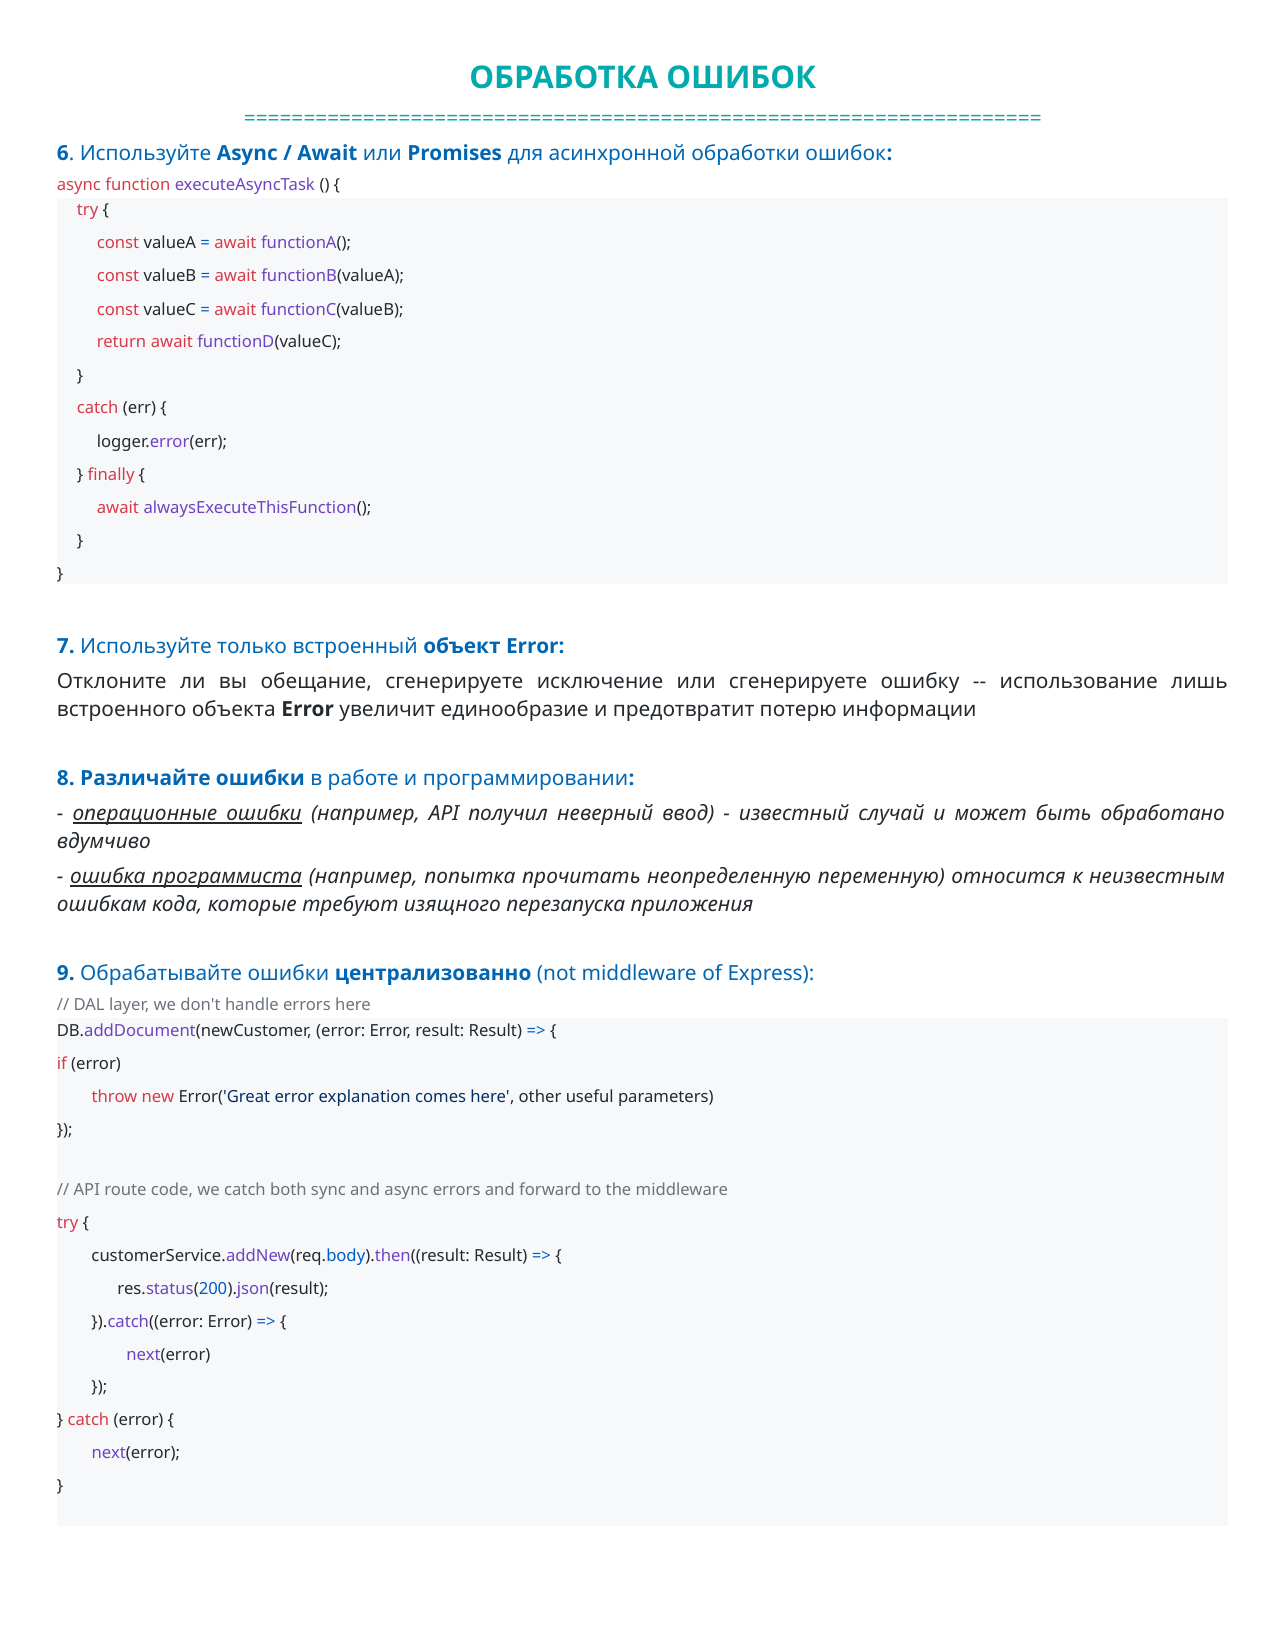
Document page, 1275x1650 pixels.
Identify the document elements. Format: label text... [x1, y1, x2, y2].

text try { [57, 1210, 1228, 1233]
text const valueB = await functionB(valueA); [57, 264, 1228, 287]
text - операционные ошибки (например, API получил неверный ввод) - известный случай и может быть обработано вдумчиво [57, 798, 1228, 855]
text } [57, 528, 1228, 551]
text async function executeAsyncTask () { [57, 172, 1228, 195]
text } [57, 363, 1228, 386]
text =================================================================== [57, 103, 1228, 132]
text - ошибка программиста (например, попытка прочитать неопределенную переменную) относится к неизвестным ошибкам кода, которые требуют изящного перезапуска приложения [57, 861, 1228, 918]
text }).catch((error: Error) => { [57, 1309, 1228, 1332]
text if (error) [57, 1051, 1228, 1074]
text logger.error(err); [57, 429, 1228, 452]
text await alwaysExecuteThisFunction(); [57, 495, 1228, 518]
text 7. Используйте только встроенный объект Error: [57, 632, 1228, 660]
text 9. Обрабатывайте ошибки централизованно (not middleware of Express): [57, 958, 1228, 987]
text } [57, 1474, 1228, 1496]
text catch (err) { [57, 396, 1228, 419]
text }); [57, 1375, 1228, 1398]
text customerService.addNew(req.body).then((result: Result) => { [57, 1243, 1228, 1266]
text // API route code, we catch both sync and async errors and forward to the middleware [57, 1177, 1228, 1200]
text ОБРАБОТКА ОШИБОК [57, 55, 1228, 97]
text }); [57, 1117, 1228, 1140]
text try { [57, 198, 1228, 221]
text Отклоните ли вы обещание, сгенерируете исключение или сгенерируете ошибку -- использование лишь встроенного объекта Error увеличит единообразие и предотвратит потерю информации [57, 666, 1228, 723]
text res.status(200).json(result); [57, 1276, 1228, 1299]
text } finally { [57, 462, 1228, 485]
text } catch (error) { [57, 1408, 1228, 1431]
text 8. Различайте ошибки в работе и программировании: [57, 763, 1228, 792]
text } [57, 561, 1228, 584]
text const valueC = await functionC(valueB); [57, 297, 1228, 320]
text const valueA = await functionA(); [57, 231, 1228, 254]
text next(error); [57, 1441, 1228, 1463]
text // DAL layer, we don't handle errors here [57, 993, 1228, 1016]
text next(error) [57, 1342, 1228, 1365]
text throw new Error('Great error explanation comes here', other useful parameters) [57, 1084, 1228, 1107]
text DB.addDocument(newCustomer, (error: Error, result: Result) => { [57, 1018, 1228, 1041]
text 6. Используйте Async / Await или Promises для асинхронной обработки ошибок: [57, 138, 1228, 166]
text return await functionD(valueC); [57, 330, 1228, 353]
